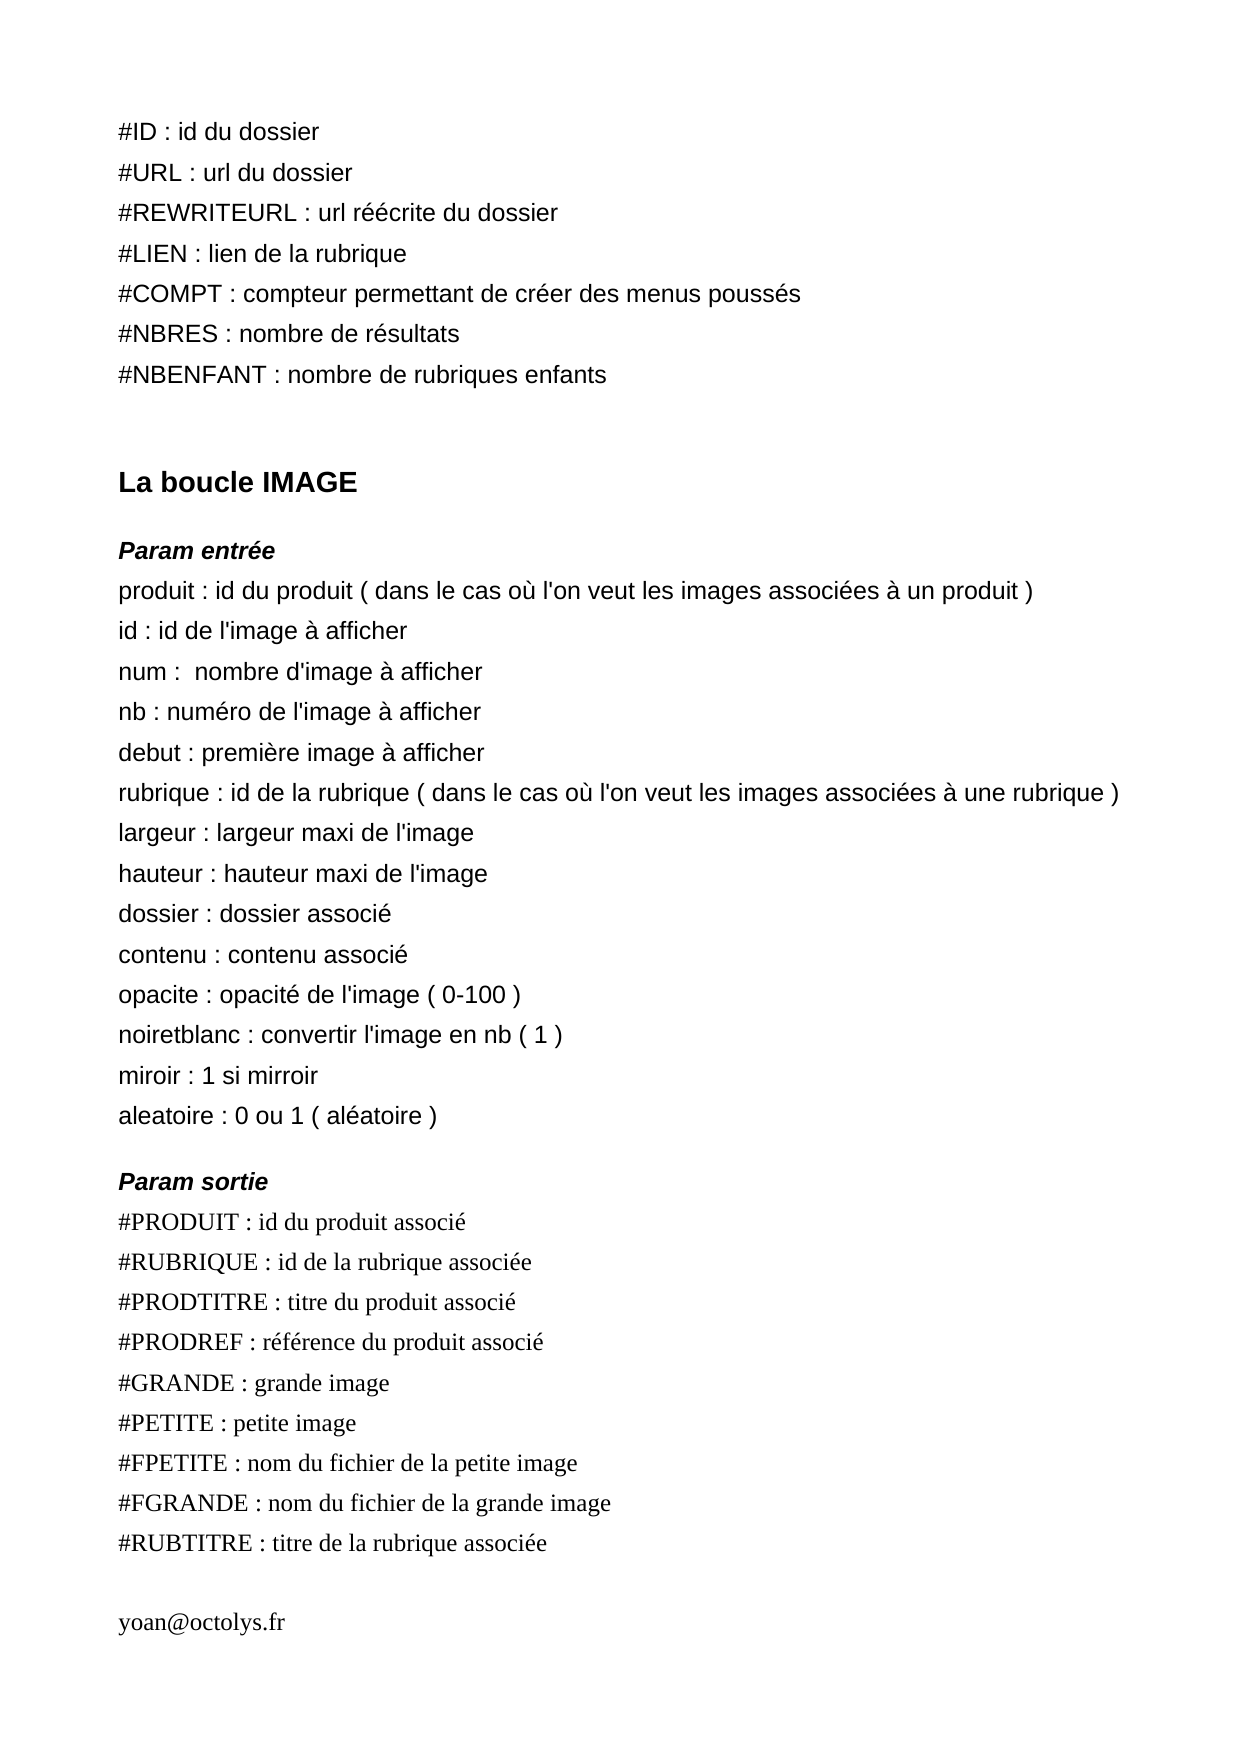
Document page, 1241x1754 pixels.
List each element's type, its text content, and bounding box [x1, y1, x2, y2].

text dossier : dossier associé [118, 900, 1122, 928]
text #RUBTITRE : titre de la rubrique associée [118, 1529, 1122, 1557]
text contenu : contenu associé [118, 941, 1122, 968]
text #URL : url du dossier [118, 158, 1122, 186]
text aleatoire : 0 ou 1 ( aléatoire ) [118, 1102, 1122, 1130]
text nb : numéro de l'image à afficher [118, 698, 1122, 726]
text #FPETITE : nom du fichier de la petite image [118, 1449, 1122, 1477]
text #PRODUIT : id du produit associé [118, 1208, 1122, 1236]
text #ID : id du dossier [118, 118, 1122, 146]
subtitle La boucle IMAGE [118, 466, 1122, 499]
text rubrique : id de la rubrique ( dans le cas où l'on veut les images associées à une rubrique ) [118, 779, 1122, 807]
text #LIEN : lien de la rubrique [118, 239, 1122, 267]
text produit : id du produit ( dans le cas où l'on veut les images associées à un produit ) [118, 577, 1122, 605]
text debut : première image à afficher [118, 738, 1122, 766]
text #COMPT : compteur permettant de créer des menus poussés [118, 280, 1122, 308]
text #REWRITEURL : url réécrite du dossier [118, 199, 1122, 227]
subtitle Param sortie [118, 1168, 1122, 1195]
text miroir : 1 si mirroir [118, 1062, 1122, 1090]
text #FGRANDE : nom du fichier de la grande image [118, 1489, 1122, 1517]
text #PRODTITRE : titre du produit associé [118, 1288, 1122, 1316]
text id : id de l'image à afficher [118, 617, 1122, 645]
text opacite : opacité de l'image ( 0-100 ) [118, 981, 1122, 1009]
text #NBRES : nombre de résultats [118, 320, 1122, 348]
text num : nombre d'image à afficher [118, 658, 1122, 686]
text #PRODREF : référence du produit associé [118, 1328, 1122, 1356]
text hauteur : hauteur maxi de l'image [118, 860, 1122, 888]
text #PETITE : petite image [118, 1409, 1122, 1437]
text largeur : largeur maxi de l'image [118, 819, 1122, 847]
text #NBENFANT : nombre de rubriques enfants [118, 361, 1122, 388]
text noiretblanc : convertir l'image en nb ( 1 ) [118, 1021, 1122, 1049]
subtitle Param entrée [118, 537, 1122, 564]
text #GRANDE : grande image [118, 1369, 1122, 1396]
text #RUBRIQUE : id de la rubrique associée [118, 1248, 1122, 1276]
